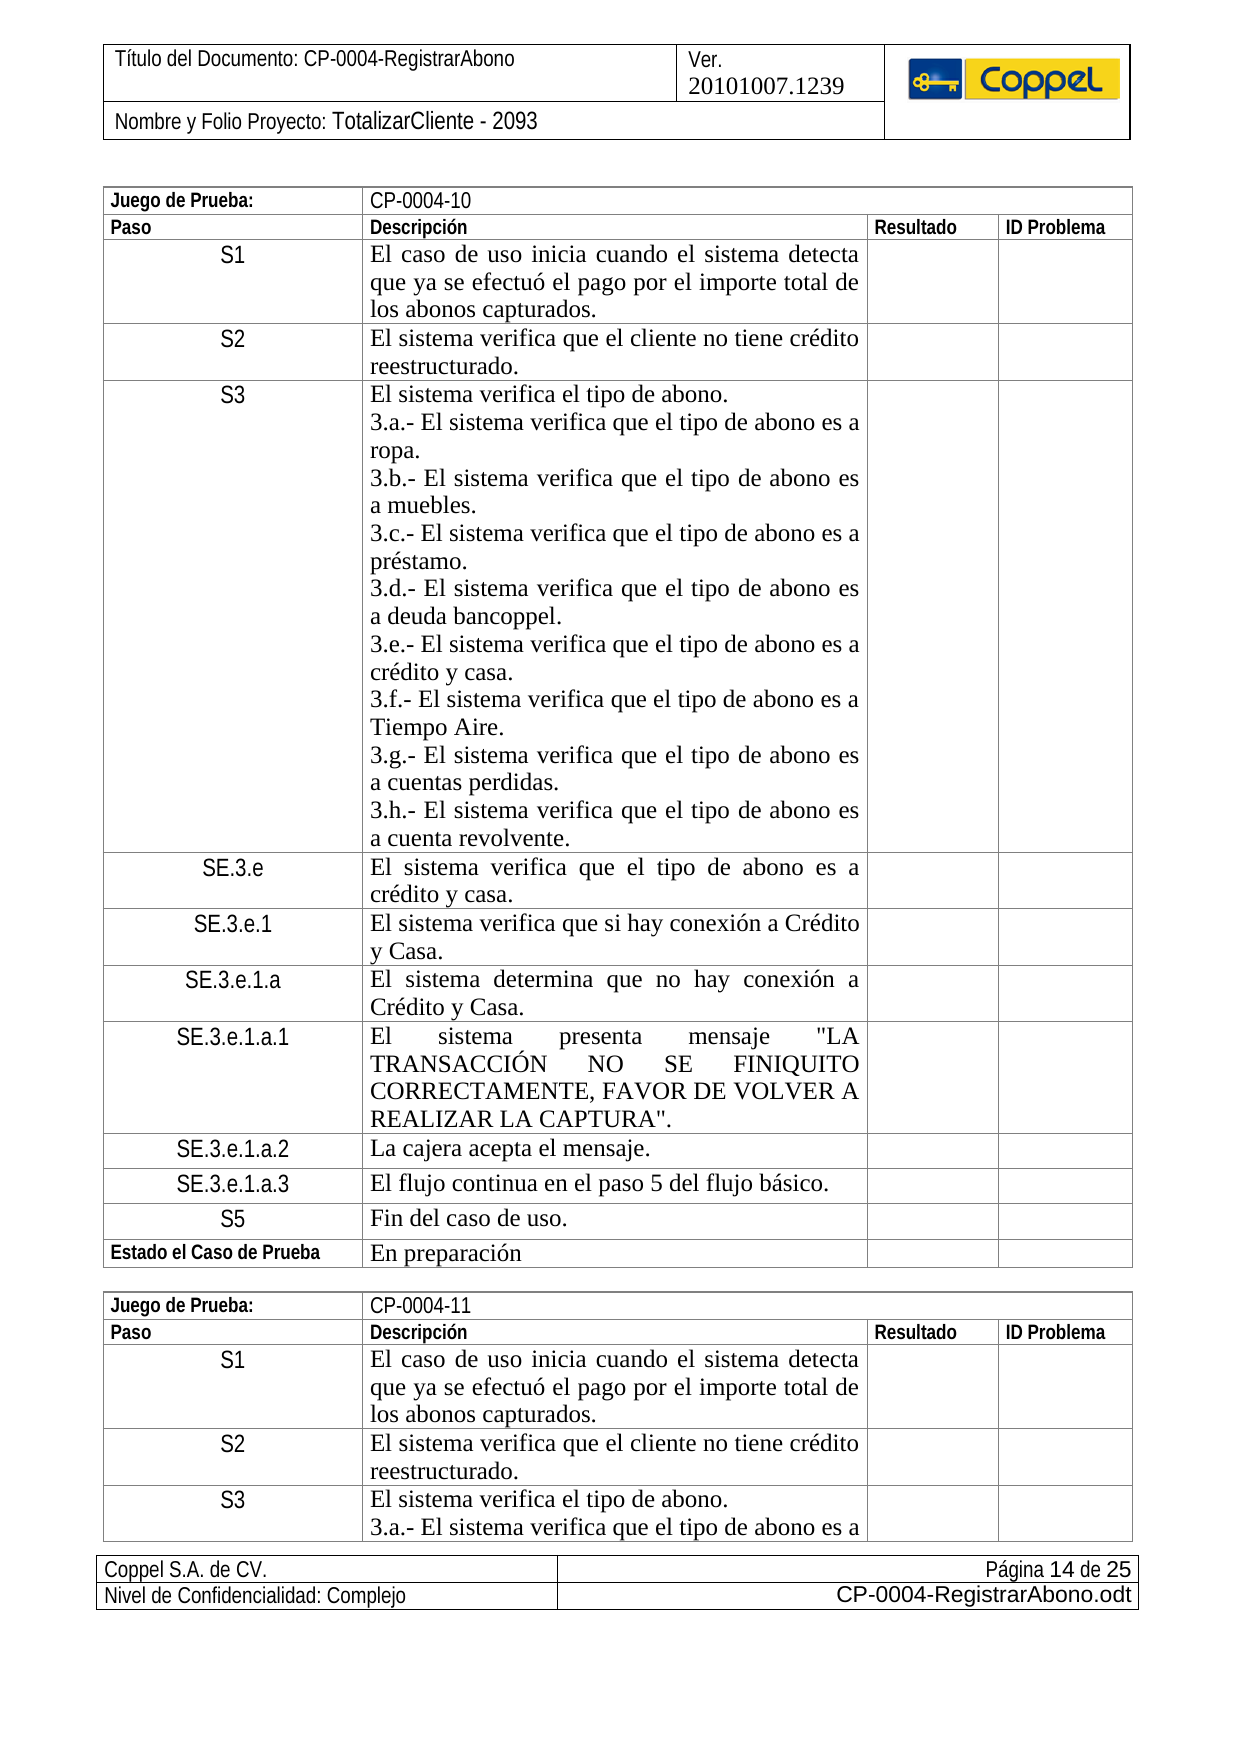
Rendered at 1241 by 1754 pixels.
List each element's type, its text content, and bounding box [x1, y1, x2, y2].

table_cell [999, 1240, 1132, 1267]
table_cell [868, 1240, 998, 1267]
table_cell El sistema presenta mensaje "LA TRANSACCIÓN NO SE FINIQUITO CORRECTAMENTE, FAVOR DE VOLVER A REALIZAR LA CAPTURA". [363, 1022, 867, 1133]
table_cell S1 [104, 1345, 362, 1428]
table_cell [999, 909, 1132, 964]
table_cell El caso de uso inicia cuando el sistema detecta que ya se efectuó el pago por el importe total de los abonos capturados. [363, 240, 867, 323]
table_cell [868, 1022, 998, 1133]
table_cell SE.3.e.1.a.3 [104, 1169, 362, 1203]
table_cell Descripción [363, 1320, 867, 1344]
table_cell S1 [104, 240, 362, 323]
table_header Juego de Prueba: [104, 188, 362, 214]
table_cell S2 [104, 1429, 362, 1484]
table_cell SE.3.e.1 [104, 909, 362, 964]
table_cell [999, 1134, 1132, 1168]
table_cell [868, 853, 998, 908]
table_cell SE.3.e.1.a [104, 966, 362, 1021]
table_cell [868, 240, 998, 323]
table_cell Descripción [363, 215, 867, 239]
table_cell SE.3.e [104, 853, 362, 908]
table_cell El sistema verifica que el cliente no tiene crédito reestructurado. [363, 324, 867, 379]
table_cell Resultado [868, 215, 998, 239]
table_cell Paso [104, 215, 362, 239]
table_cell [999, 1204, 1132, 1238]
table_cell SE.3.e.1.a.2 [104, 1134, 362, 1168]
table_cell Fin del caso de uso. [363, 1204, 867, 1238]
table_cell [868, 324, 998, 379]
table_cell [999, 381, 1132, 852]
table_cell [868, 1169, 998, 1203]
table_cell Estado el Caso de Prueba [104, 1240, 362, 1267]
table_cell [868, 1134, 998, 1168]
table_cell [999, 1429, 1132, 1484]
table_cell El sistema verifica el tipo de abono. 3.a.- El sistema verifica que el tipo de abono es a ropa. 3.b.- El sistema verifica que el tipo de abono es a muebles. 3.c.- El sistema verifica que el tipo de abono es a préstamo. 3.d.- El sistema verifica que el tipo de abono es a deuda bancoppel. 3.e.- El sistema verifica que el tipo de abono es a crédito y casa. 3.f.- El sistema verifica que el tipo de abono es a Tiempo Aire. 3.g.- El sistema verifica que el tipo de abono es a cuentas perdidas. 3.h.- El sistema verifica que el tipo de abono es a cuenta revolvente. [363, 381, 867, 852]
table_cell El sistema verifica que el tipo de abono es a crédito y casa. [363, 853, 867, 908]
table_cell El sistema verifica el tipo de abono. 3.a.- El sistema verifica que el tipo de abono es a [363, 1486, 867, 1541]
table_header CP-0004-10 [363, 188, 1132, 214]
table_cell El sistema determina que no hay conexión a Crédito y Casa. [363, 966, 867, 1021]
table_cell [999, 1486, 1132, 1541]
table_header CP-0004-11 [363, 1293, 1132, 1319]
table_cell [999, 1169, 1132, 1203]
table_cell Paso [104, 1320, 362, 1344]
table_cell El sistema verifica que el cliente no tiene crédito reestructurado. [363, 1429, 867, 1484]
table_cell [868, 1204, 998, 1238]
table_cell [868, 909, 998, 964]
table_cell En preparación [363, 1240, 867, 1267]
table_cell ID Problema [999, 215, 1132, 239]
table_cell [999, 1022, 1132, 1133]
table_cell ID Problema [999, 1320, 1132, 1344]
table_cell [999, 240, 1132, 323]
table_cell [999, 966, 1132, 1021]
table_cell S2 [104, 324, 362, 379]
table_cell El caso de uso inicia cuando el sistema detecta que ya se efectuó el pago por el importe total de los abonos capturados. [363, 1345, 867, 1428]
table_cell [999, 853, 1132, 908]
table_cell [868, 1345, 998, 1428]
table_cell S5 [104, 1204, 362, 1238]
table_cell El sistema verifica que si hay conexión a Crédito y Casa. [363, 909, 867, 964]
table_cell S3 [104, 1486, 362, 1541]
table_cell S3 [104, 381, 362, 852]
table_cell [868, 381, 998, 852]
table_cell La cajera acepta el mensaje. [363, 1134, 867, 1168]
table_cell [999, 1345, 1132, 1428]
table_cell [999, 324, 1132, 379]
table_cell [868, 1429, 998, 1484]
table_cell SE.3.e.1.a.1 [104, 1022, 362, 1133]
table_cell [868, 966, 998, 1021]
table_cell El flujo continua en el paso 5 del flujo básico. [363, 1169, 867, 1203]
table_cell Resultado [868, 1320, 998, 1344]
table_cell [868, 1486, 998, 1541]
table_header Juego de Prueba: [104, 1293, 362, 1319]
